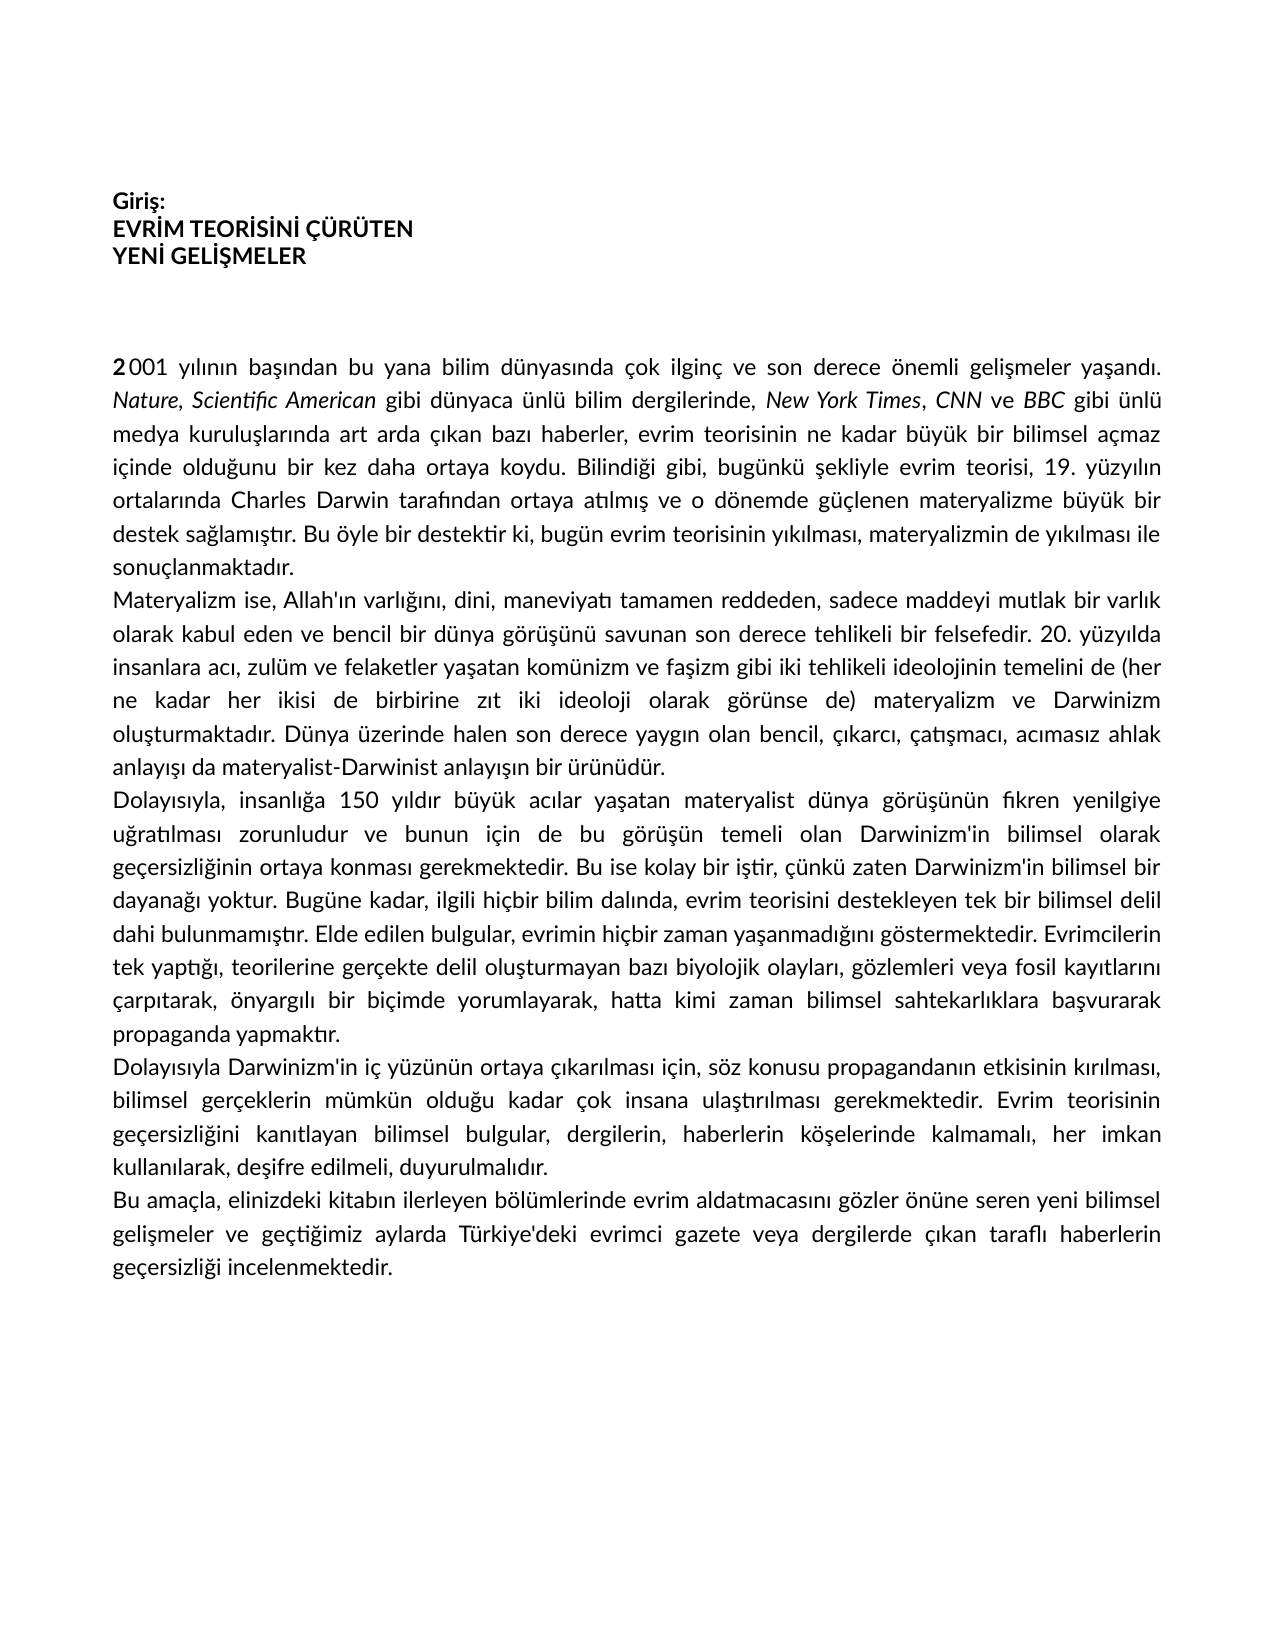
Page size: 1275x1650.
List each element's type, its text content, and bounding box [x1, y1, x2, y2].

text Bu amaçla, elinizdeki kitabın ilerleyen bölümlerinde evrim aldatmacasını gözler önüne seren yeni bilimsel gelişmeler ve geçtiğimiz aylarda Türkiye'deki evrimci gazete veya dergilerde çıkan taraflı haberlerin geçersizliği incelenmektedir. [112, 1182, 1162, 1282]
text 2001 yılının başından bu yana bilim dünyasında çok ilginç ve son derece önemli gelişmeler yaşandı. Nature, Scientific American gibi dünyaca ünlü bilim dergilerinde, New York Times, CNN ve BBC gibi ünlü medya kuruluşlarında art arda çıkan bazı haberler, evrim teorisinin ne kadar büyük bir bilimsel açmaz içinde olduğunu bir kez daha ortaya koydu. Bilindiği gibi, bugünkü şekliyle evrim teorisi, 19. yüzyılın ortalarında Charles Darwin tarafından ortaya atılmış ve o dönemde güçlenen materyalizme büyük bir destek sağlamıştır. Bu öyle bir destektir ki, bugün evrim teorisinin yıkılması, materyalizmin de yıkılması ile sonuçlanmaktadır. [112, 349, 1162, 582]
text Dolayısıyla Darwinizm'in iç yüzünün ortaya çıkarılması için, söz konusu propagandanın etkisinin kırılması, bilimsel gerçeklerin mümkün olduğu kadar çok insana ulaştırılması gerekmektedir. Evrim teorisinin geçersizliğini kanıtlayan bilimsel bulgular, dergilerin, haberlerin köşelerinde kalmamalı, her imkan kullanılarak, deşifre edilmeli, duyurulmalıdır. [112, 1049, 1162, 1182]
text Materyalizm ise, Allah'ın varlığını, dini, maneviyatı tamamen reddeden, sadece maddeyi mutlak bir varlık olarak kabul eden ve bencil bir dünya görüşünü savunan son derece tehlikeli bir felsefedir. 20. yüzyılda insanlara acı, zulüm ve felaketler yaşatan komünizm ve faşizm gibi iki tehlikeli ideolojinin temelini de (her ne kadar her ikisi de birbirine zıt iki ideoloji olarak görünse de) materyalizm ve Darwinizm oluşturmaktadır. Dünya üzerinde halen son derece yaygın olan bencil, çıkarcı, çatışmacı, acımasız ahlak anlayışı da materyalist-Darwinist anlayışın bir ürünüdür. [112, 582, 1162, 782]
text Dolayısıyla, insanlığa 150 yıldır büyük acılar yaşatan materyalist dünya görüşünün fikren yenilgiye uğratılması zorunludur ve bunun için de bu görüşün temeli olan Darwinizm'in bilimsel olarak geçersizliğinin ortaya konması gerekmektedir. Bu ise kolay bir iştir, çünkü zaten Darwinizm'in bilimsel bir dayanağı yoktur. Bugüne kadar, ilgili hiçbir bilim dalında, evrim teorisini destekleyen tek bir bilimsel delil dahi bulunmamıştır. Elde edilen bulgular, evrimin hiçbir zaman yaşanmadığını göstermektedir. Evrimcilerin tek yaptığı, teorilerine gerçekte delil oluşturmayan bazı biyolojik olayları, gözlemleri veya fosil kayıtlarını çarpıtarak, önyargılı bir biçimde yorumlayarak, hatta kimi zaman bilimsel sahtekarlıklara başvurarak propaganda yapmaktır. [112, 782, 1162, 1049]
subtitle Giriş: [112, 187, 1162, 215]
subtitle YENİ GELİŞMELER [112, 242, 1162, 270]
subtitle EVRİM TEORİSİNİ ÇÜRÜTEN [112, 215, 1162, 242]
